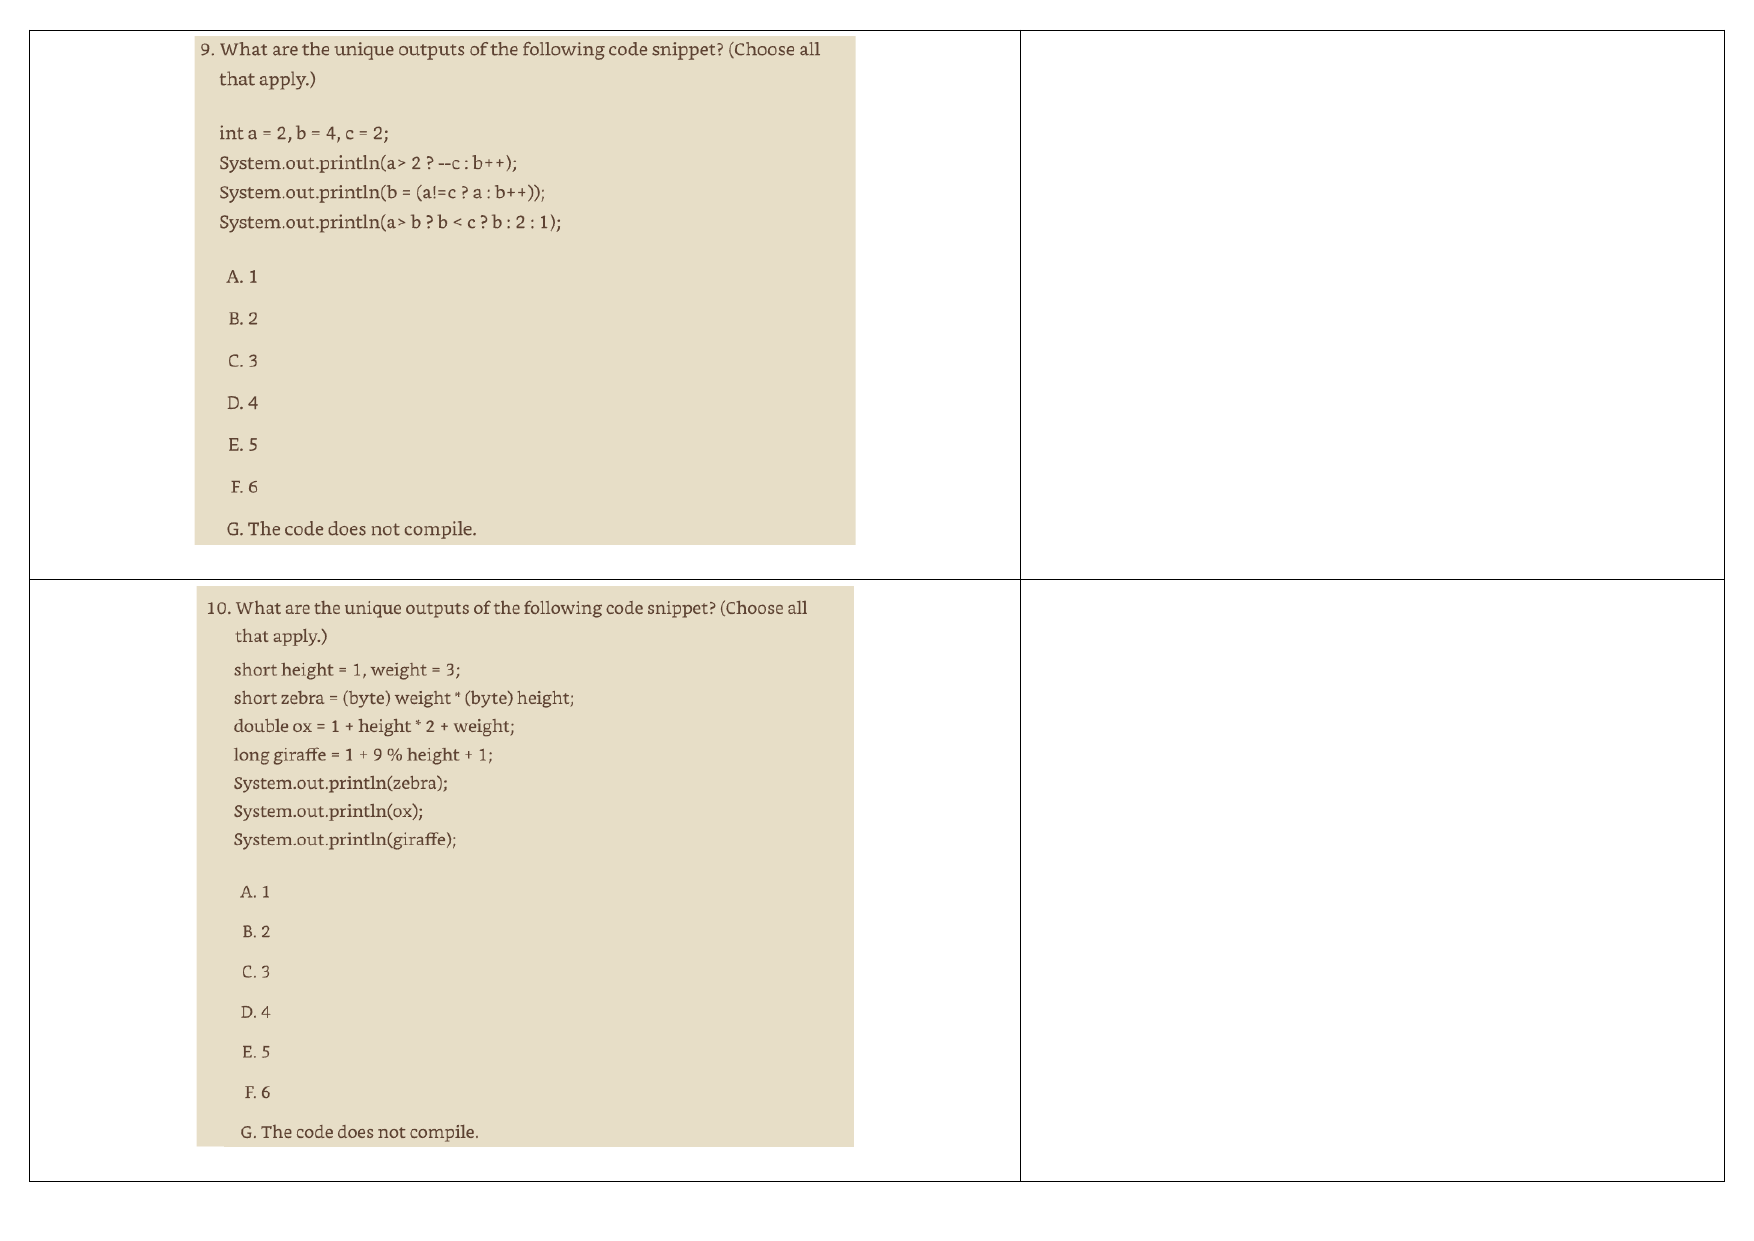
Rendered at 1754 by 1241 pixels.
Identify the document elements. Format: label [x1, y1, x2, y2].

picture [196, 586, 854, 1147]
table_cell [1021, 31, 1724, 579]
table_cell [30, 31, 1020, 579]
table_cell [1021, 580, 1724, 1181]
table_cell [30, 580, 1020, 1181]
picture [194, 36, 856, 545]
